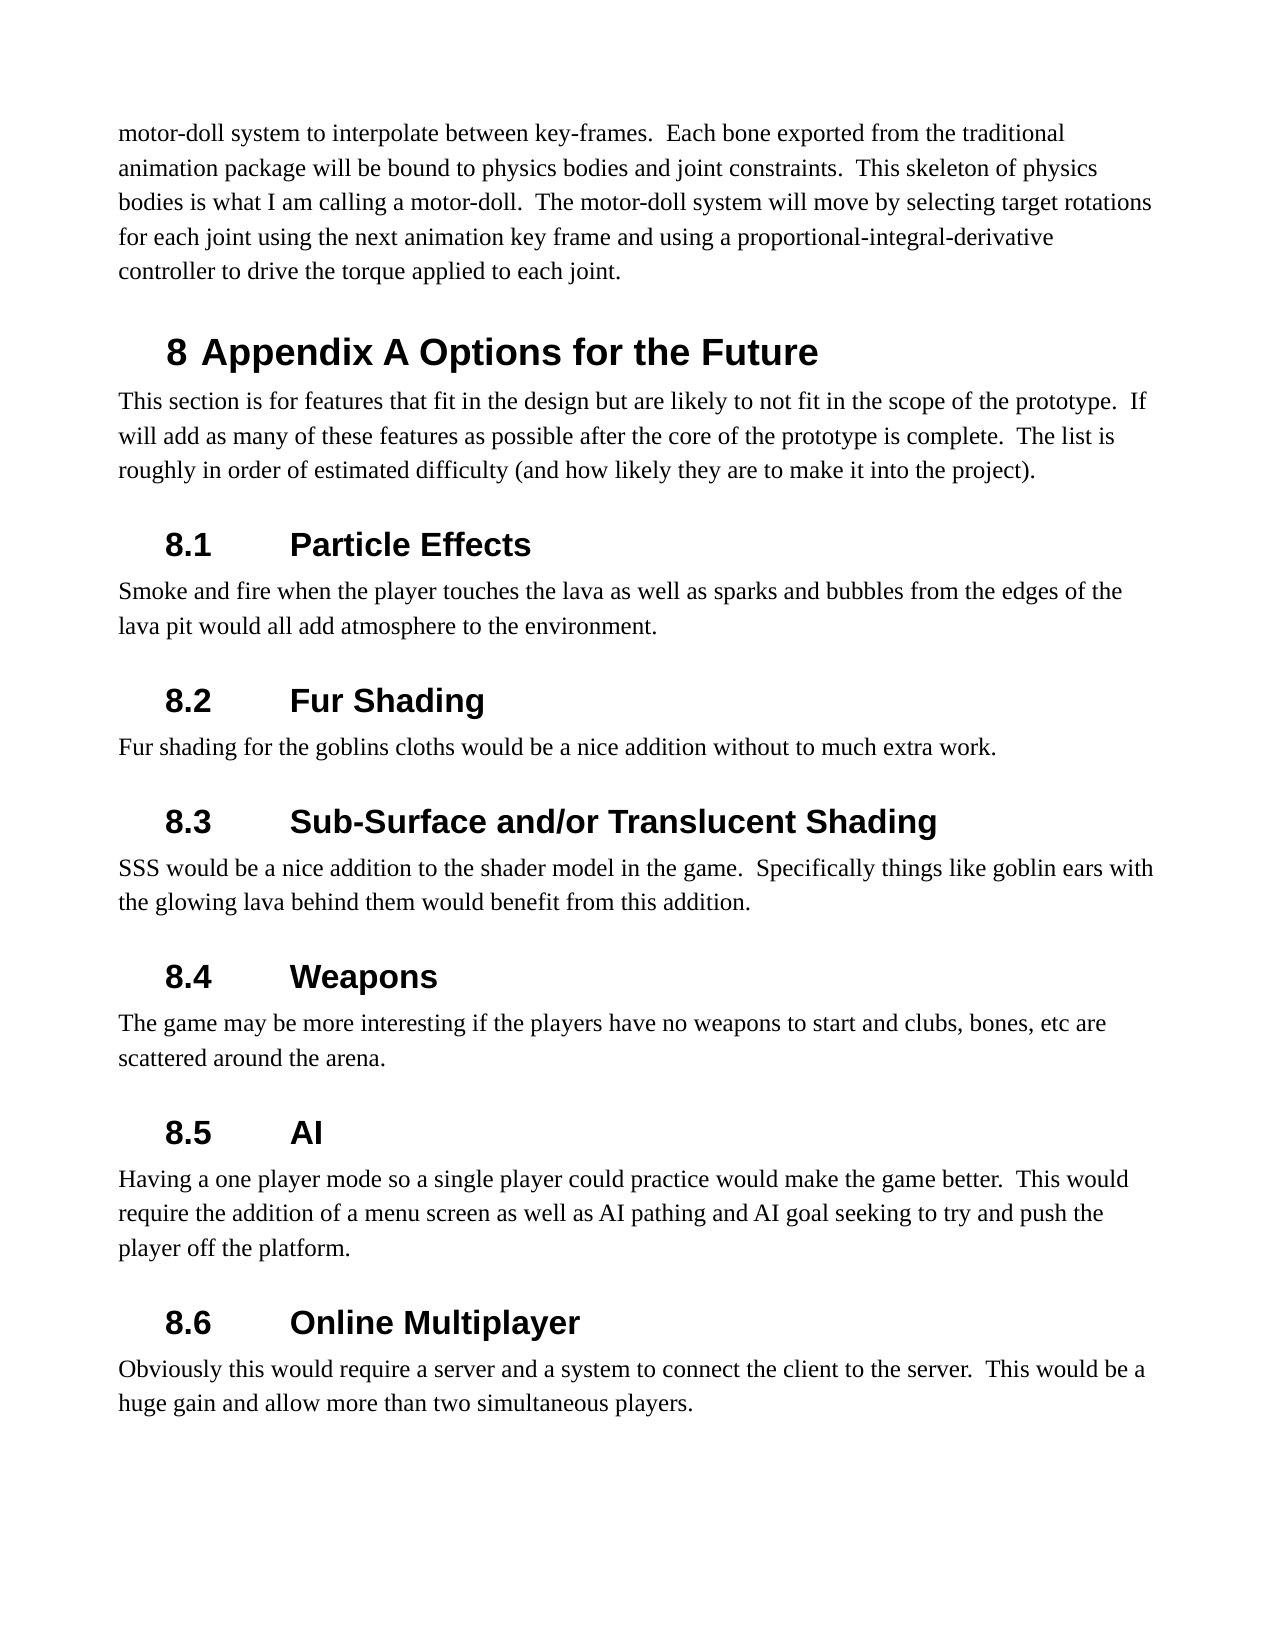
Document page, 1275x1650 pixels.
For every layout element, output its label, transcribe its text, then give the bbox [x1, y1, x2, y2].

subtitle AI [156, 1113, 1157, 1151]
text Having a one player mode so a single player could practice would make the game better. This would require the addition of a menu screen as well as AI pathing and AI goal seeking to try and push the player off the platform. [118, 1164, 1157, 1262]
subtitle Appendix A Options for the Future [156, 330, 1157, 374]
text Fur shading for the goblins cloths would be a nice addition without to much extra work. [118, 732, 1157, 761]
text Obviously this would require a server and a system to connect the client to the server. This would be a huge gain and allow more than two simultaneous players. [118, 1354, 1157, 1417]
subtitle Particle Effects [156, 525, 1157, 564]
text Smoke and fire when the player touches the lava as well as sparks and bubbles from the edges of the lava pit would all add atmosphere to the environment. [118, 576, 1157, 639]
subtitle Weapons [156, 957, 1157, 996]
subtitle Sub-Surface and/or Translucent Shading [156, 802, 1157, 840]
text The game may be more interesting if the players have no weapons to start and clubs, bones, etc are scattered around the arena. [118, 1008, 1157, 1072]
text SSS would be a nice addition to the shader model in the game. Specifically things like goblin ears with the glowing lava behind them would benefit from this addition. [118, 853, 1157, 916]
subtitle Online Multiplayer [156, 1303, 1157, 1341]
subtitle Fur Shading [156, 681, 1157, 719]
text This section is for features that fit in the design but are likely to not fit in the scope of the prototype. If will add as many of these features as possible after the core of the prototype is complete. The list is roughly in order of estimated difficulty (and how likely they are to make it into the project). [118, 386, 1157, 484]
text motor-doll system to interpolate between key-frames. Each bone exported from the traditional animation package will be bound to physics bodies and joint constraints. This skeleton of physics bodies is what I am calling a motor-doll. The motor-doll system will move by selecting target rotations for each joint using the next animation key frame and using a proportional-integral-derivative controller to drive the torque applied to each joint. [118, 118, 1157, 285]
